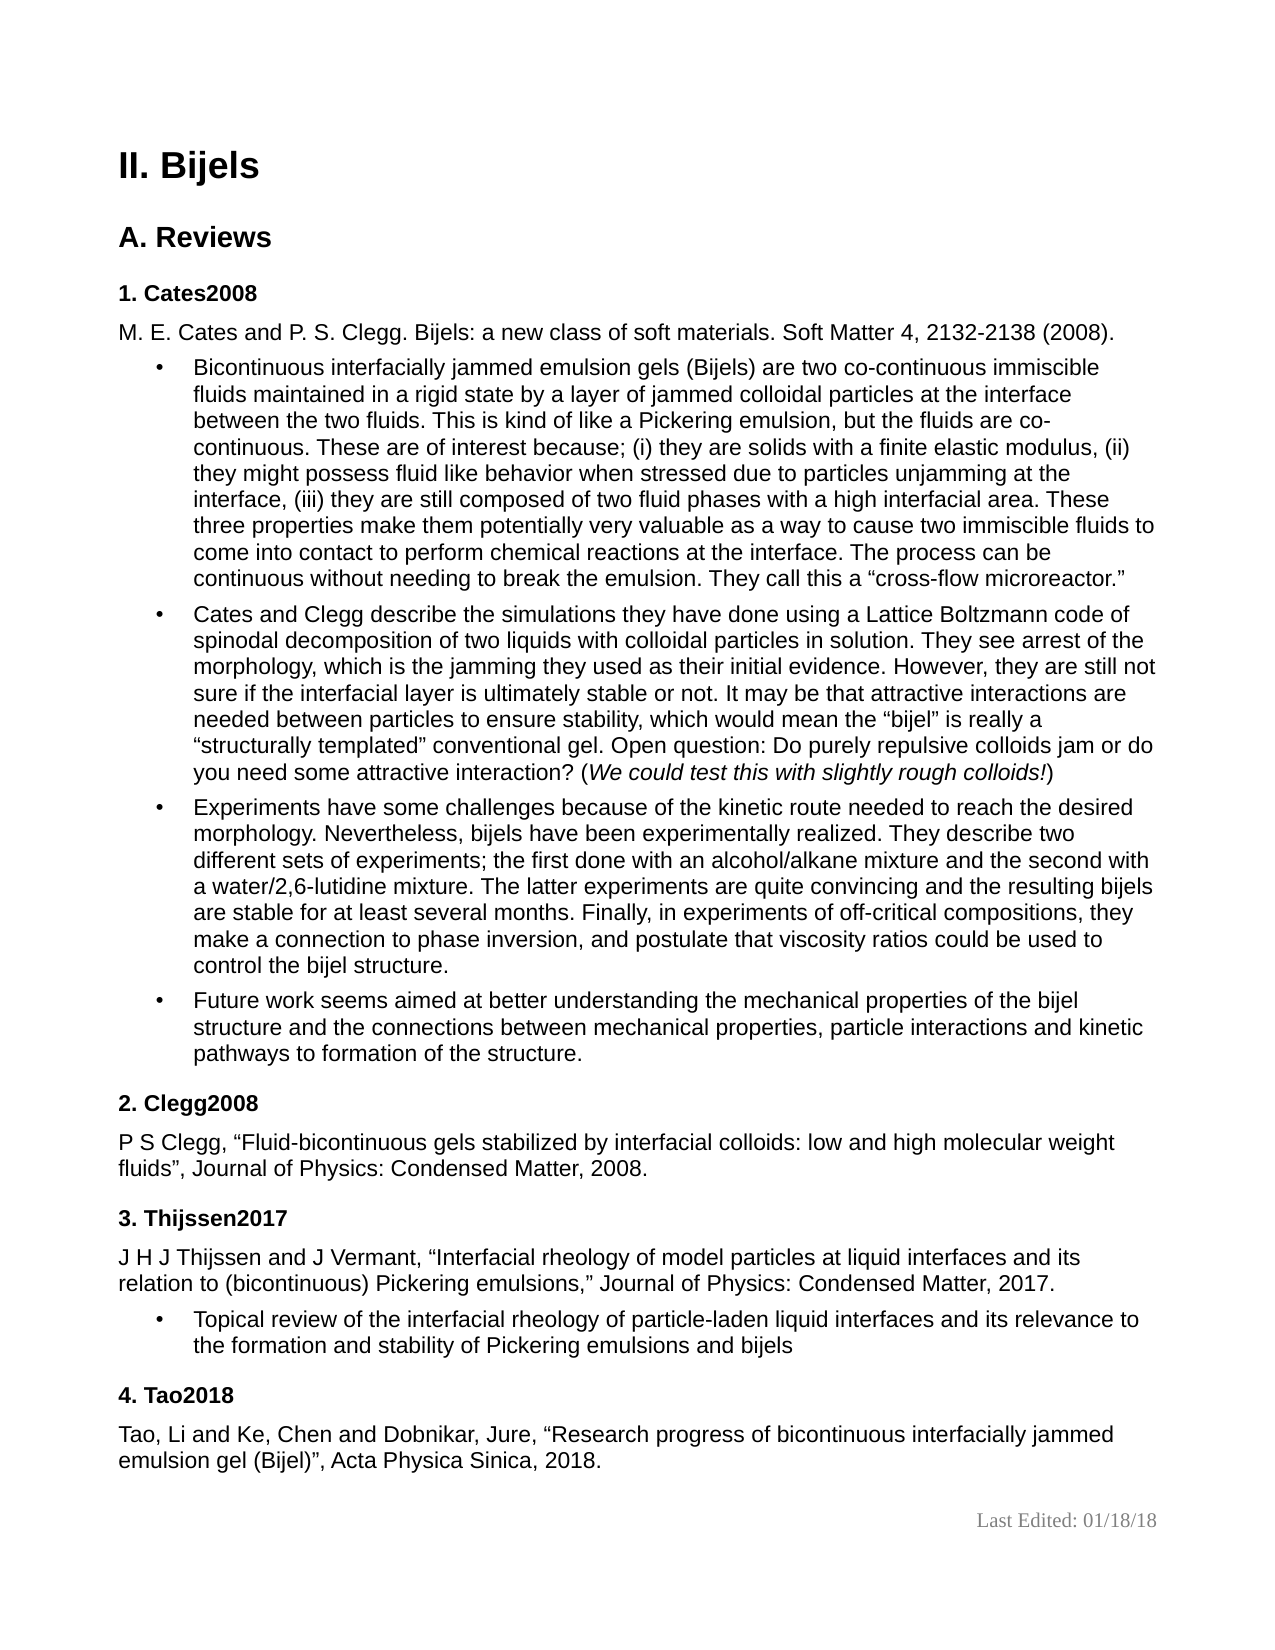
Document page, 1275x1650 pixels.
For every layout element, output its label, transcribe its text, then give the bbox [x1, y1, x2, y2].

text Tao, Li and Ke, Chen and Dobnikar, Jure, “Research progress of bicontinuous interfacially jammed emulsion gel (Bijel)”, Acta Physica Sinica, 2018. [118, 1421, 1157, 1473]
subtitle Clegg2008 [118, 1090, 1157, 1116]
subtitle Cates and Clegg describe the simulations they have done using a Lattice Boltzmann code of spinodal decomposition of two liquids with colloidal particles in solution. They see arrest of the morphology, which is the jamming they used as their initial evidence. However, they are still not sure if the interfacial layer is ultimately stable or not. It may be that attractive interactions are needed between particles to ensure stability, which would mean the “bijel” is really a “structurally templated” conventional gel. Open question: Do purely repulsive colloids jam or do you need some attractive interaction? (We could test this with slightly rough colloids!) [156, 601, 1157, 785]
text P S Clegg, “Fluid-bicontinuous gels stabilized by interfacial colloids: low and high molecular weight fluids”, Journal of Physics: Condensed Matter, 2008. [118, 1129, 1157, 1182]
subtitle Bijels [118, 143, 1157, 186]
subtitle Experiments have some challenges because of the kinetic route needed to reach the desired morphology. Nevertheless, bijels have been experimentally realized. They describe two different sets of experiments; the first done with an alcohol/alkane mixture and the second with a water/2,6-lutidine mixture. The latter experiments are quite convincing and the resulting bijels are stable for at least several months. Finally, in experiments of off-critical compositions, they make a connection to phase inversion, and postulate that viscosity ratios could be used to control the bijel structure. [156, 794, 1157, 978]
subtitle Reviews [118, 219, 1157, 253]
text J H J Thijssen and J Vermant, “Interfacial rheology of model particles at liquid interfaces and its relation to (bicontinuous) Pickering emulsions,” Journal of Physics: Condensed Matter, 2017. [118, 1244, 1157, 1297]
subtitle Bicontinuous interfacially jammed emulsion gels (Bijels) are two co-continuous immiscible fluids maintained in a rigid state by a layer of jammed colloidal particles at the interface between the two fluids. This is kind of like a Pickering emulsion, but the fluids are co-continuous. These are of interest because; (i) they are solids with a finite elastic modulus, (ii) they might possess fluid like behavior when stressed due to particles unjamming at the interface, (iii) they are still composed of two fluid phases with a high interfacial area. These three properties make them potentially very valuable as a way to cause two immiscible fluids to come into contact to perform chemical reactions at the interface. The process can be continuous without needing to break the emulsion. They call this a “cross-flow microreactor.” [156, 354, 1157, 592]
subtitle Future work seems aimed at better understanding the mechanical properties of the bijel structure and the connections between mechanical properties, particle interactions and kinetic pathways to formation of the structure. [156, 987, 1157, 1066]
subtitle M. E. Cates and P. S. Clegg. Bijels: a new class of soft materials. Soft Matter 4, 2132-2138 (2008). [118, 319, 1157, 345]
subtitle Tao2018 [118, 1382, 1157, 1408]
subtitle Cates2008 [118, 280, 1157, 307]
list Topical review of the interfacial rheology of particle-laden liquid interfaces and its relevance to the formation and stability of Pickering emulsions and bijels [156, 1306, 1157, 1358]
subtitle Thijssen2017 [118, 1205, 1157, 1231]
